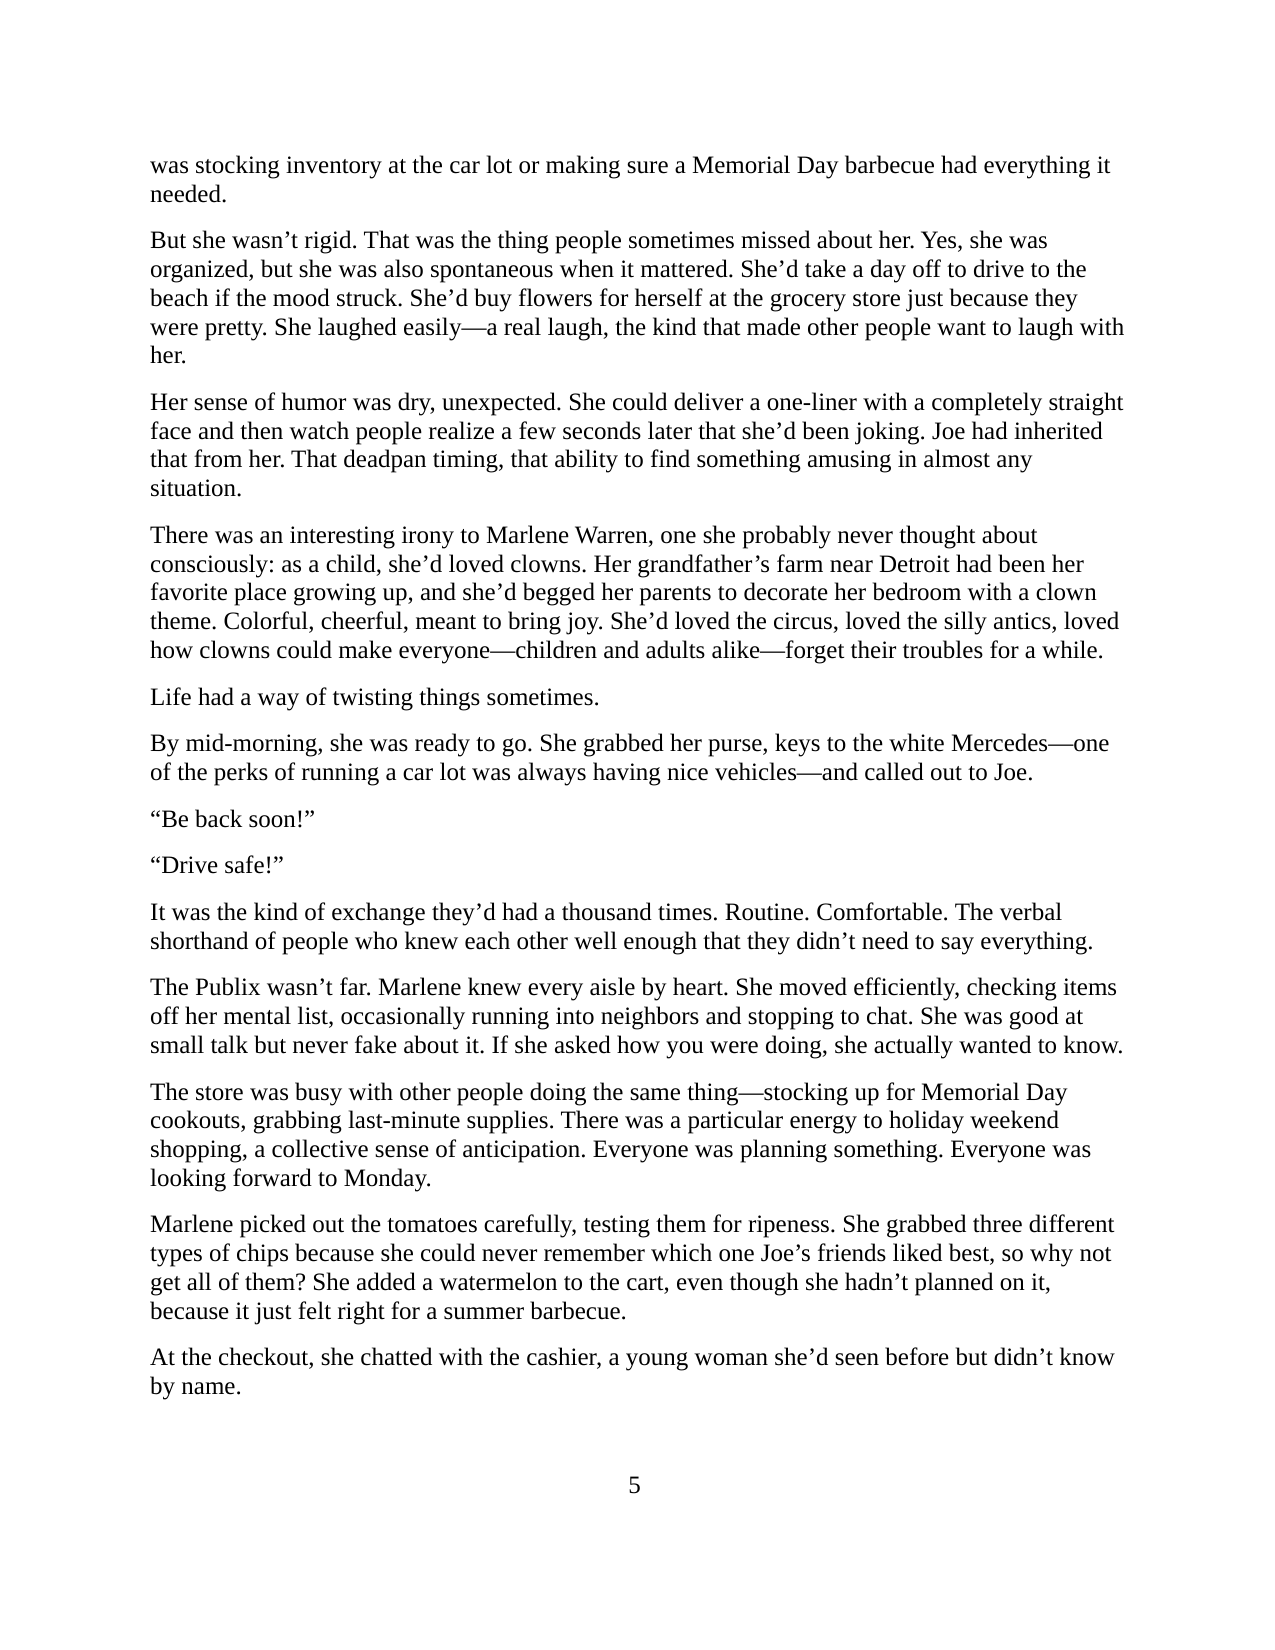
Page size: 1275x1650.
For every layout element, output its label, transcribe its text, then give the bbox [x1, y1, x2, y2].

text The store was busy with other people doing the same thing—stocking up for Memorial Day cookouts, grabbing last-minute supplies. There was a particular energy to holiday weekend shopping, a collective sense of anticipation. Everyone was planning something. Everyone was looking forward to Monday. [150, 1077, 1125, 1192]
text “Be back soon!” [150, 804, 1125, 832]
text The Publix wasn’t far. Marlene knew every aisle by heart. She moved efficiently, checking items off her mental list, occasionally running into neighbors and stopping to chat. She was good at small talk but never fake about it. If she asked how you were doing, she actually wanted to know. [150, 972, 1125, 1059]
text It was the kind of exchange they’d had a thousand times. Routine. Comfortable. The verbal shorthand of people who knew each other well enough that they didn’t need to say everything. [150, 897, 1125, 954]
text There was an interesting irony to Marlene Warren, one she probably never thought about consciously: as a child, she’d loved clowns. Her grandfather’s farm near Detroit had been her favorite place growing up, and she’d begged her parents to decorate her bedroom with a clown theme. Colorful, cheerful, meant to bring joy. She’d loved the circus, loved the silly antics, loved how clowns could make everyone—children and adults alike—forget their troubles for a while. [150, 520, 1125, 664]
text By mid-morning, she was ready to go. She grabbed her purse, keys to the white Mercedes—one of the perks of running a car lot was always having nice vehicles—and called out to Joe. [150, 728, 1125, 786]
text was stocking inventory at the car lot or making sure a Memorial Day barbecue had everything it needed. [150, 150, 1125, 207]
text At the checkout, she chatted with the cashier, a young woman she’d seen before but didn’t know by name. [150, 1342, 1125, 1400]
text Life had a way of twisting things sometimes. [150, 682, 1125, 710]
text But she wasn’t rigid. That was the thing people sometimes missed about her. Yes, she was organized, but she was also spontaneous when it mattered. She’d take a day off to drive to the beach if the mood struck. She’d buy flowers for herself at the grocery store just because they were pretty. She laughed easily—a real laugh, the kind that made other people want to laugh with her. [150, 225, 1125, 369]
text Marlene picked out the tomatoes carefully, testing them for ripeness. She grabbed three different types of chips because she could never remember which one Joe’s friends liked best, so why not get all of them? She added a watermelon to the cart, even though she hadn’t planned on it, because it just felt right for a summer barbecue. [150, 1209, 1125, 1324]
text Her sense of humor was dry, unexpected. She could deliver a one-liner with a completely straight face and then watch people realize a few seconds later that she’d been joking. Joe had inherited that from her. That deadpan timing, that ability to find something amusing in almost any situation. [150, 387, 1125, 502]
text “Drive safe!” [150, 850, 1125, 879]
